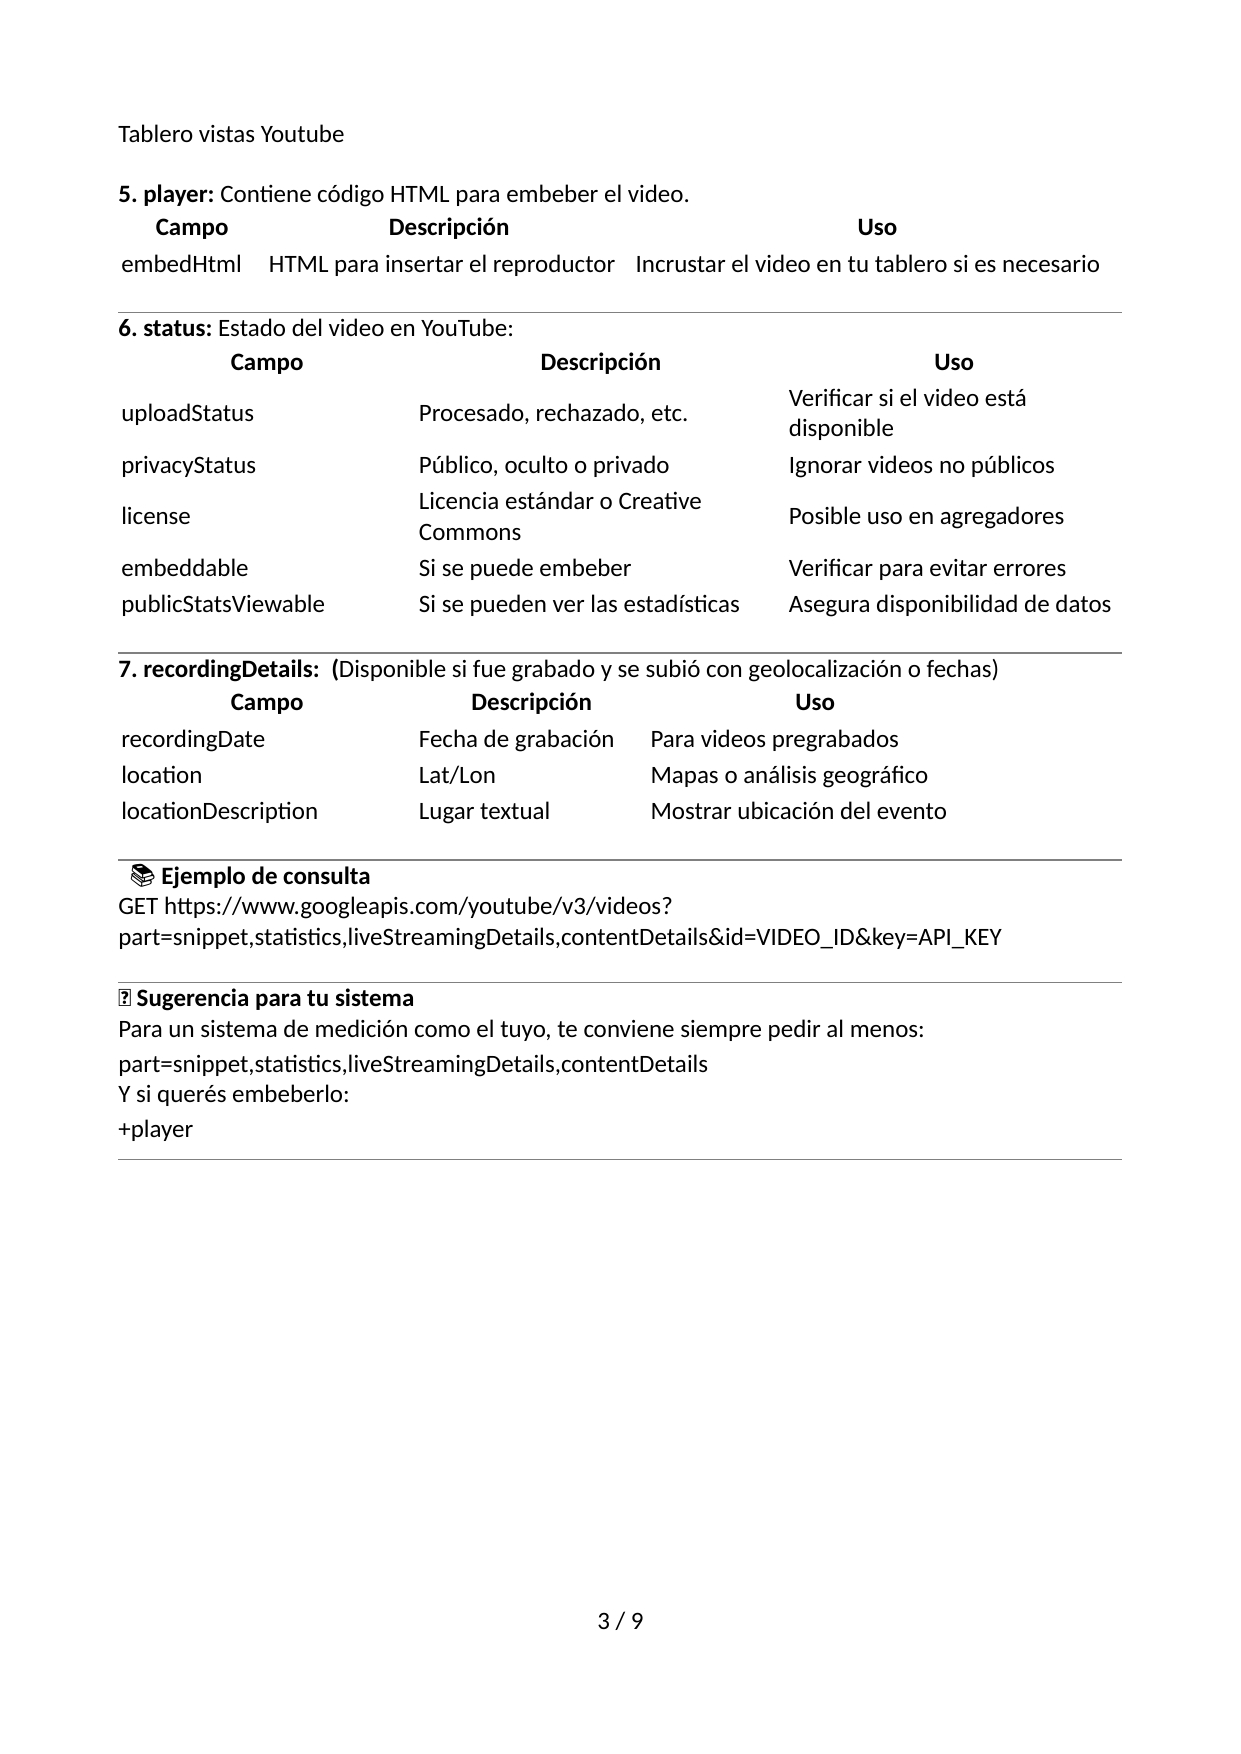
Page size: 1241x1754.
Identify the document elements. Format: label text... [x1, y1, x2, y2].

table_cell uploadStatus [118, 379, 416, 446]
text +player [118, 1113, 1122, 1144]
table_header Uso [648, 684, 982, 720]
table_cell Lugar textual [416, 793, 647, 829]
subtitle 7. recordingDetails: (Disponible si fue grabado y se subió con geolocalización o fechas) [118, 654, 1122, 683]
table_header Descripción [416, 684, 647, 720]
table_cell Posible uso en agregadores [786, 483, 1122, 549]
table_cell Asegura disponibilidad de datos [786, 586, 1122, 622]
table_cell license [118, 483, 416, 549]
subtitle 5. player: Contiene código HTML para embeber el video. [118, 178, 1122, 209]
text Para un sistema de medición como el tuyo, te conviene siempre pedir al menos: [118, 1013, 1122, 1043]
text GET https://www.googleapis.com/youtube/v3/videos?part=snippet,statistics,liveStreamingDetails,contentDetails&id=VIDEO_ID&key=API_KEY [118, 890, 1122, 951]
table_header Campo [118, 209, 266, 245]
table_cell publicStatsViewable [118, 586, 416, 622]
table_cell Incrustar el video en tu tablero si es necesario [633, 245, 1122, 281]
table_cell Lat/Lon [416, 756, 647, 792]
table_cell Ignorar videos no públicos [786, 446, 1122, 482]
table_cell locationDescription [118, 793, 416, 829]
text part=snippet,statistics,liveStreamingDetails,contentDetails [118, 1048, 1122, 1078]
table_cell Público, oculto o privado [416, 446, 786, 482]
table_cell location [118, 756, 416, 792]
table_header Uso [633, 209, 1122, 245]
table_cell Verificar para evitar errores [786, 549, 1122, 586]
table_cell Si se pueden ver las estadísticas [416, 586, 786, 622]
table_cell Verificar si el video está disponible [786, 379, 1122, 446]
table_cell privacyStatus [118, 446, 416, 482]
table_header Uso [786, 343, 1122, 379]
subtitle 6. status: Estado del video en YouTube: [118, 313, 1122, 343]
table_cell Fecha de grabación [416, 720, 647, 756]
table_cell recordingDate [118, 720, 416, 756]
table_header Campo [118, 343, 416, 379]
text Y si querés embeberlo: [118, 1078, 1122, 1109]
table_header Descripción [266, 209, 632, 245]
table_cell Procesado, rechazado, etc. [416, 379, 786, 446]
table_cell HTML para insertar el reproductor [266, 245, 632, 281]
table_header Descripción [416, 343, 786, 379]
table_header Campo [118, 684, 416, 720]
table_cell Mapas o análisis geográfico [648, 756, 982, 792]
table_cell Para videos pregrabados [648, 720, 982, 756]
table_cell Mostrar ubicación del evento [648, 793, 982, 829]
table_cell Licencia estándar o Creative Commons [416, 483, 786, 549]
subtitle 📚 Ejemplo de consulta [118, 861, 1122, 890]
subtitle ✅ Sugerencia para tu sistema [118, 983, 1122, 1013]
table_cell embedHtml [118, 245, 266, 281]
table_cell embeddable [118, 549, 416, 586]
table_cell Si se puede embeber [416, 549, 786, 586]
